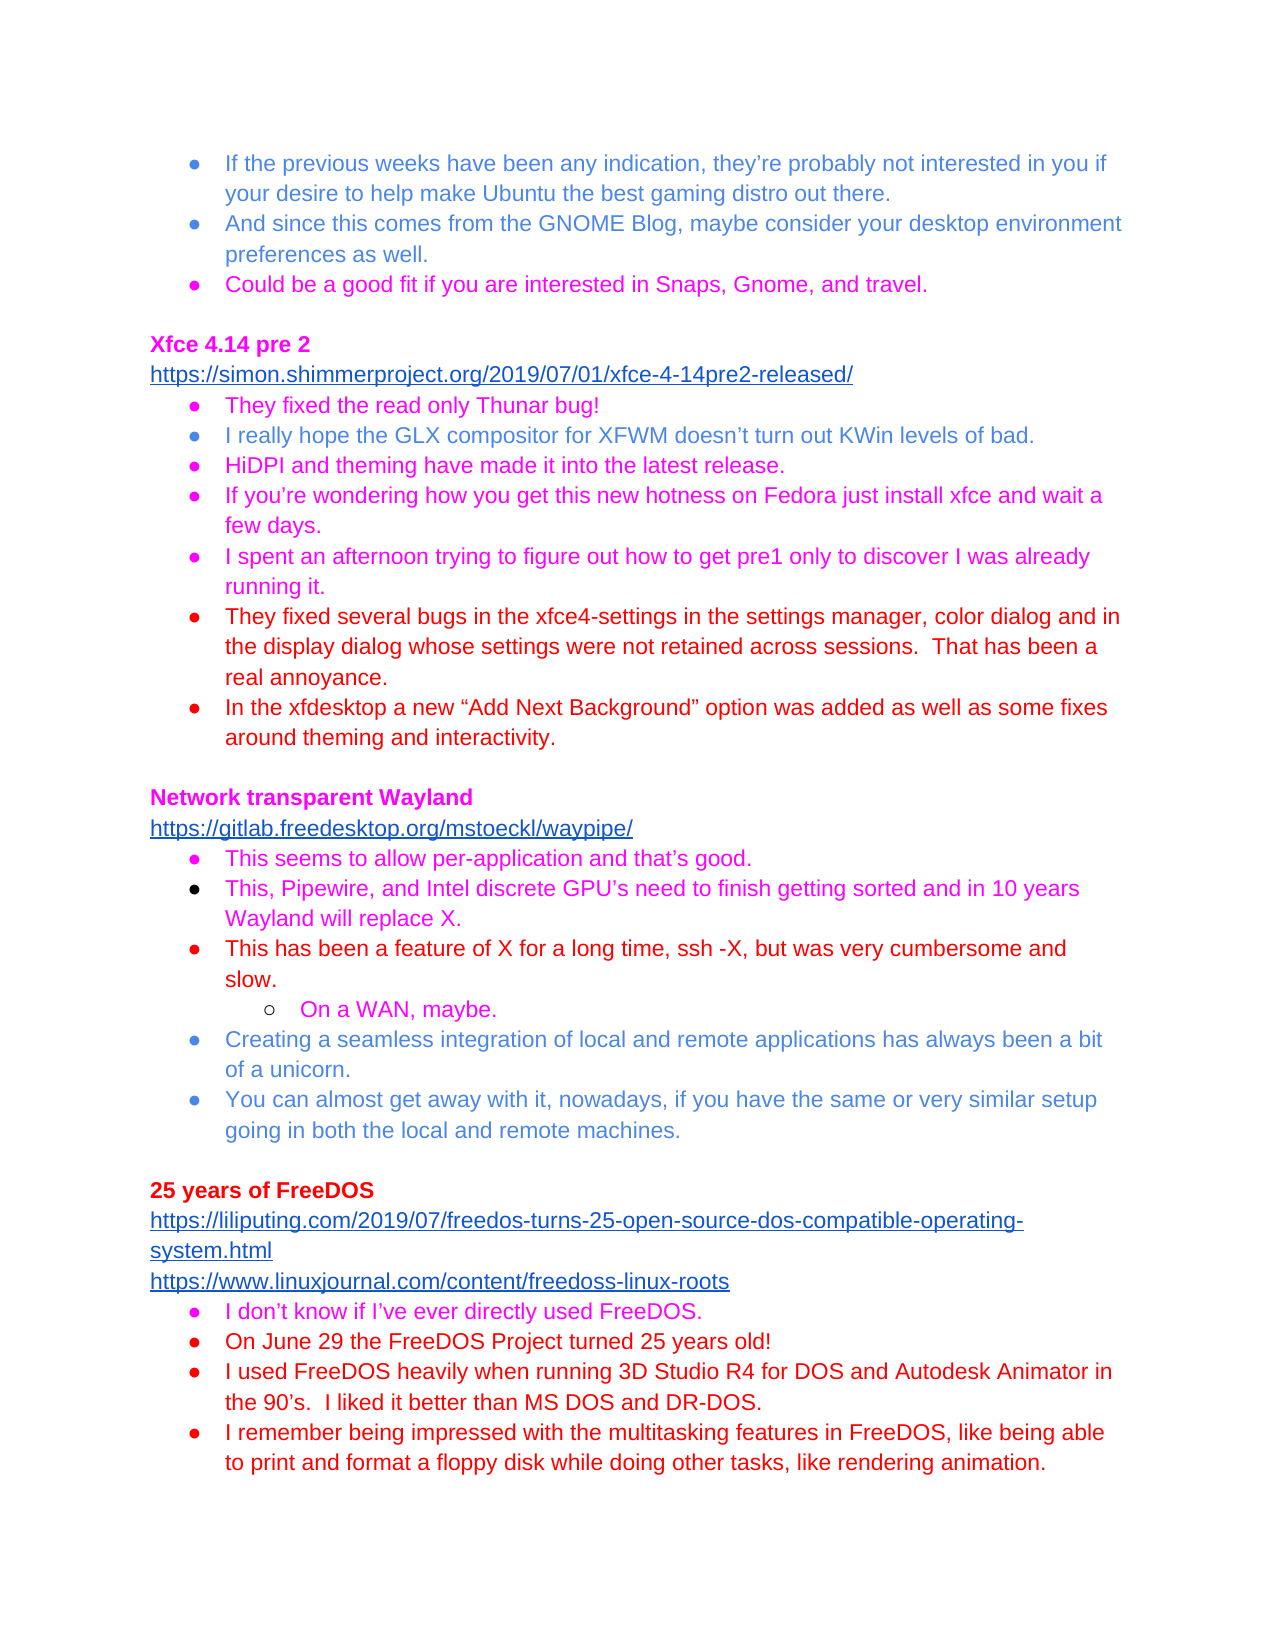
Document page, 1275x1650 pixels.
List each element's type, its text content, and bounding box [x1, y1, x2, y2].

list I remember being impressed with the multitasking features in FreeDOS, like being able to print and format a floppy disk while doing other tasks, like rendering animation. [187, 1419, 1125, 1475]
list I spent an afternoon trying to figure out how to get pre1 only to discover I was already running it. [187, 543, 1125, 599]
list I really hope the GLX compositor for XFWM doesn’t turn out KWin levels of bad. [187, 422, 1125, 448]
list Creating a seamless integration of local and remote applications has always been a bit of a unicorn. [187, 1026, 1125, 1083]
list If you’re wondering how you get this new hotness on Fedora just install xfce and wait a few days. [187, 482, 1125, 539]
text https://gitlab.freedesktop.org/mstoeckl/waypipe/ [150, 814, 1125, 841]
text 25 years of FreeDOS [150, 1177, 1125, 1203]
list In the xfdesktop a new “Add Next Background” option was added as well as some fixes around theming and interactivity. [187, 694, 1125, 750]
text https://simon.shimmerproject.org/2019/07/01/xfce-4-14pre2-released/ [150, 361, 1125, 388]
list And since this comes from the GNOME Blog, maybe consider your desktop environment preferences as well. [187, 210, 1125, 267]
list This seems to allow per-application and that’s good. [187, 845, 1125, 871]
text Xfce 4.14 pre 2 [150, 331, 1125, 358]
list Could be a good fit if you are interested in Snaps, Gnome, and travel. [187, 271, 1125, 297]
list You can almost get away with it, nowadays, if you have the same or very similar setup going in both the local and remote machines. [187, 1086, 1125, 1143]
list I don’t know if I’ve ever directly used FreeDOS. [187, 1298, 1125, 1324]
list This, Pipewire, and Intel discrete GPU’s need to finish getting sorted and in 10 years Wayland will replace X. [187, 875, 1125, 932]
list On June 29 the FreeDOS Project turned 25 years old! [187, 1328, 1125, 1354]
list If the previous weeks have been any indication, they’re probably not interested in you if your desire to help make Ubuntu the best gaming distro out there. [187, 150, 1125, 207]
list On a WAN, maybe. [262, 996, 1125, 1022]
list HiDPI and theming have made it into the latest release. [187, 452, 1125, 478]
list They fixed the read only Thunar bug! [187, 392, 1125, 418]
text https://www.linuxjournal.com/content/freedoss-linux-roots [150, 1268, 1125, 1294]
text https://liliputing.com/2019/07/freedos-turns-25-open-source-dos-compatible-operating-system.html [150, 1207, 1125, 1264]
list I used FreeDOS heavily when running 3D Studio R4 for DOS and Autodesk Animator in the 90’s. I liked it better than MS DOS and DR-DOS. [187, 1358, 1125, 1415]
list This has been a feature of X for a long time, ssh -X, but was very cumbersome and slow. [187, 935, 1125, 992]
list They fixed several bugs in the xfce4-settings in the settings manager, color dialog and in the display dialog whose settings were not retained across sessions. That has been a real annoyance. [187, 603, 1125, 690]
text Network transparent Wayland [150, 784, 1125, 811]
